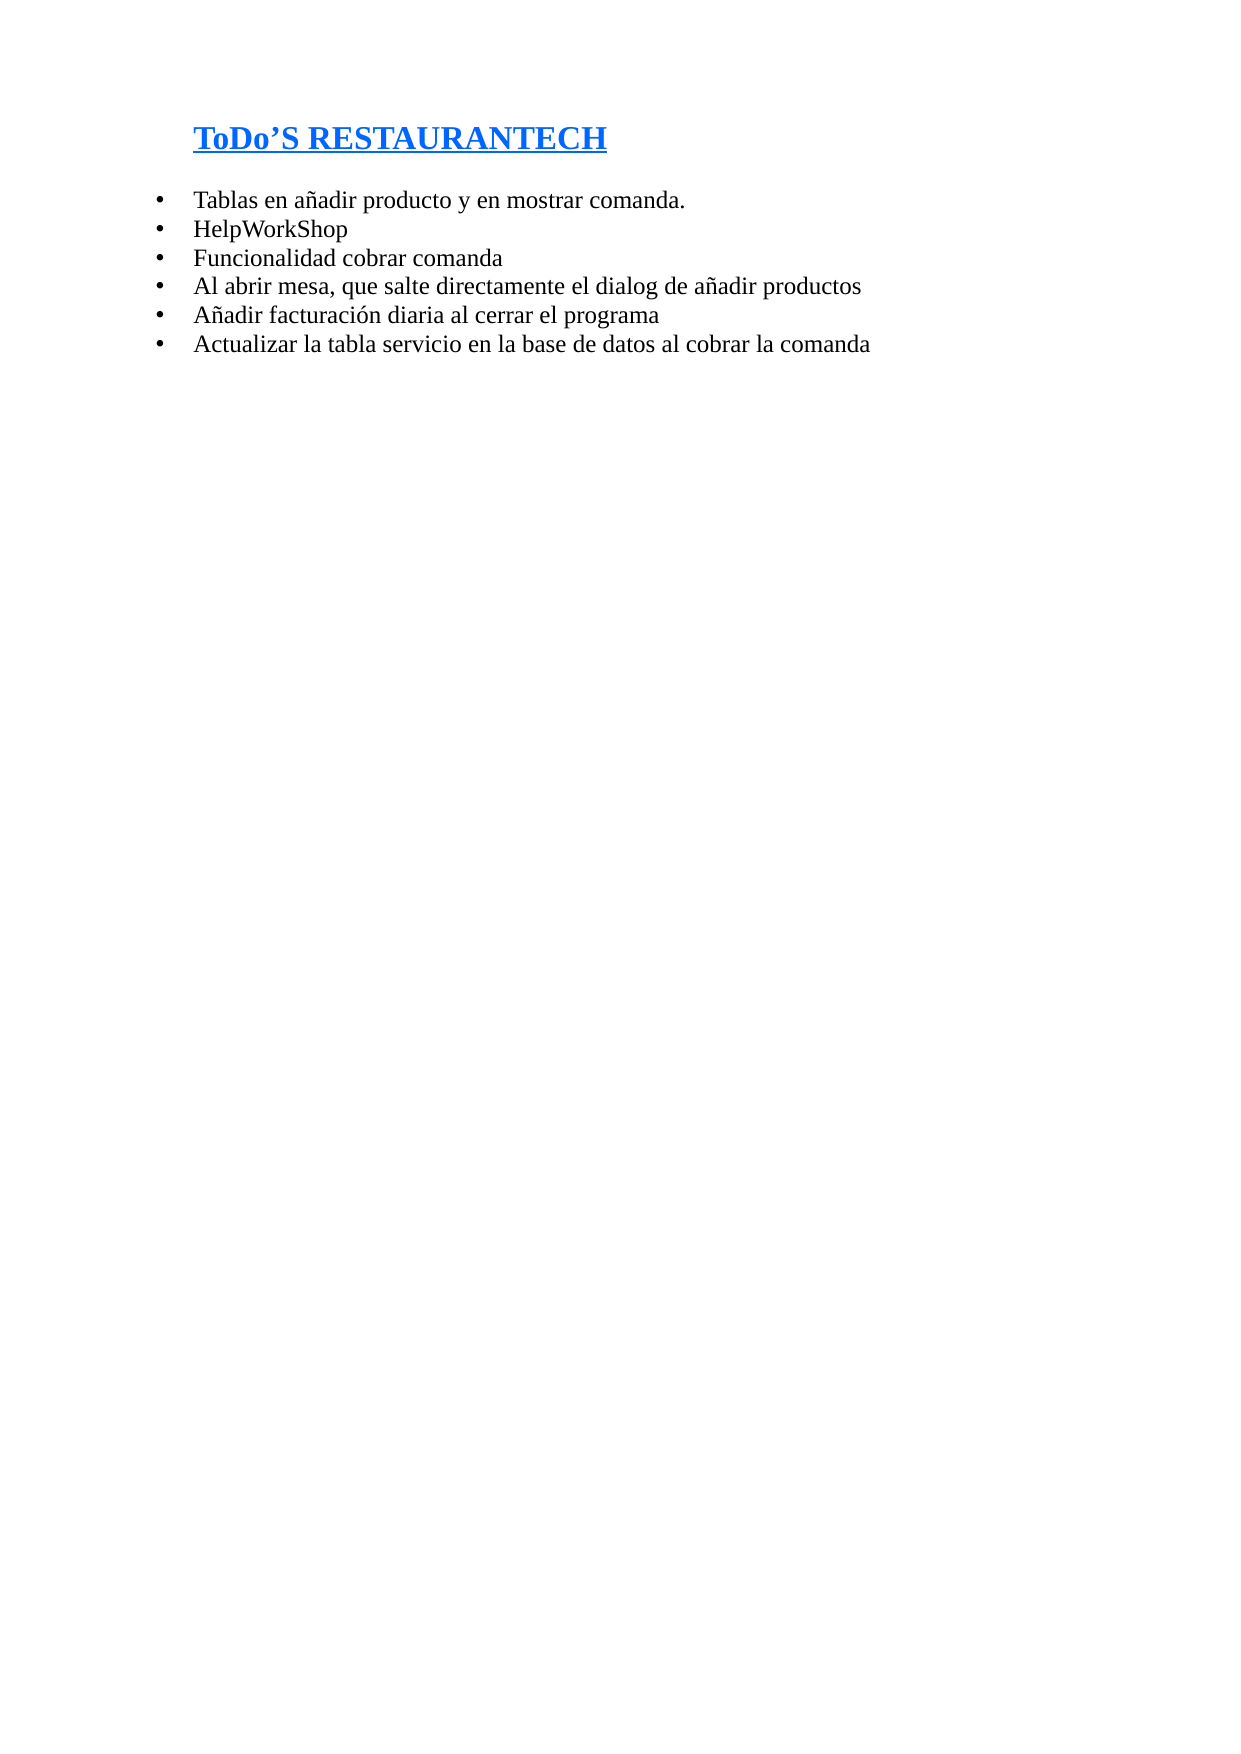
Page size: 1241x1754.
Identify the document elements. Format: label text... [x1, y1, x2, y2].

list HelpWorkShop [156, 214, 1122, 243]
list ToDo’S RESTAURANTECH [156, 118, 1122, 156]
list Tablas en añadir producto y en mostrar comanda. [156, 185, 1122, 214]
list Funcionalidad cobrar comanda [156, 243, 1122, 271]
list Añadir facturación diaria al cerrar el programa [156, 300, 1122, 329]
list Al abrir mesa, que salte directamente el dialog de añadir productos [156, 271, 1122, 300]
list Actualizar la tabla servicio en la base de datos al cobrar la comanda [156, 329, 1122, 358]
